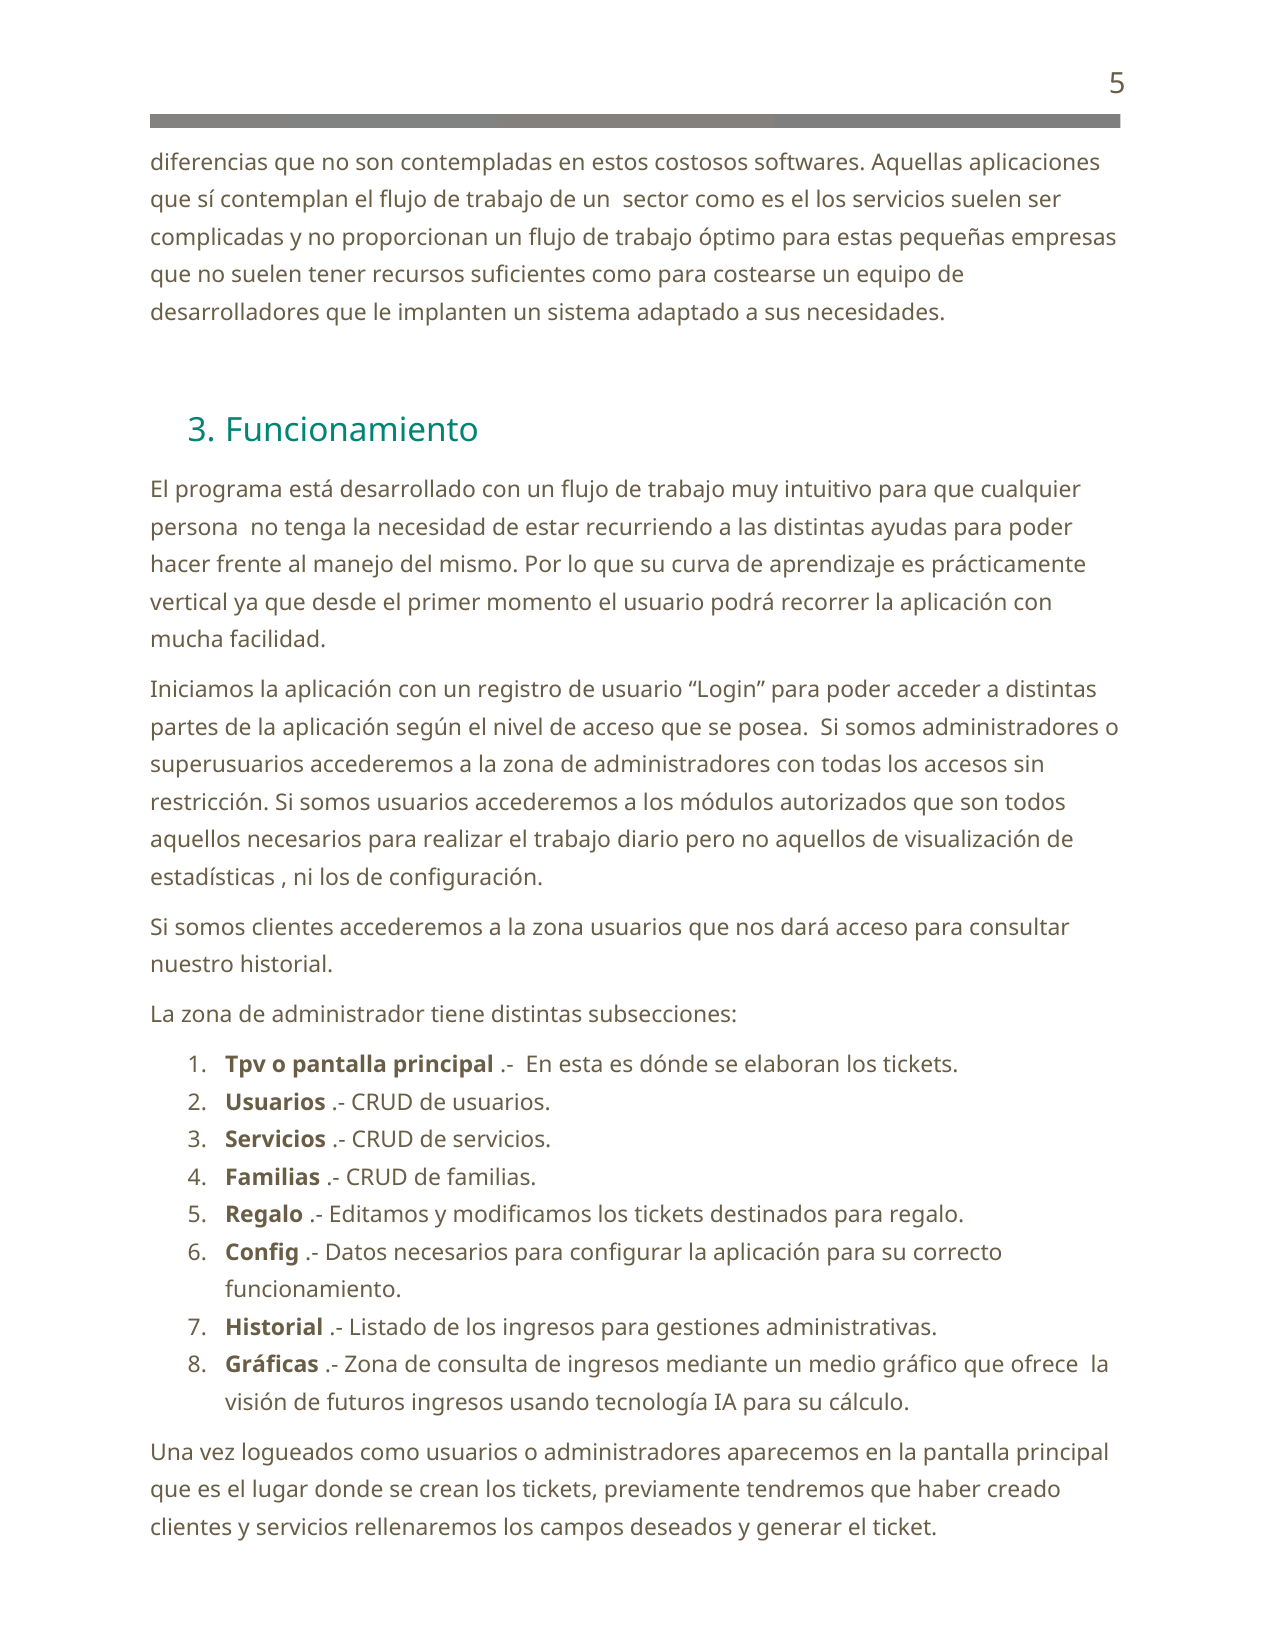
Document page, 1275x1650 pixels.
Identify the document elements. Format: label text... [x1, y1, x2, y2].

text Una vez logueados como usuarios o administradores aparecemos en la pantalla principal que es el lugar donde se crean los tickets, previamente tendremos que haber creado clientes y servicios rellenaremos los campos deseados y generar el ticket. [150, 1436, 1125, 1542]
list Gráficas .- Zona de consulta de ingresos mediante un medio gráfico que ofrece la visión de futuros ingresos usando tecnología IA para su cálculo. [187, 1348, 1125, 1417]
list Familias .- CRUD de familias. [187, 1161, 1125, 1192]
list Tpv o pantalla principal .- En esta es dónde se elaboran los tickets. [187, 1048, 1125, 1079]
list Usuarios .- CRUD de usuarios. [187, 1086, 1125, 1117]
picture [150, 114, 1121, 128]
text diferencias que no son contempladas en estos costosos softwares. Aquellas aplicaciones que sí contemplan el flujo de trabajo de un sector como es el los servicios suelen ser complicadas y no proporcionan un flujo de trabajo óptimo para estas pequeñas empresas que no suelen tener recursos suficientes como para costearse un equipo de desarrolladores que le implanten un sistema adaptado a sus necesidades. [150, 146, 1125, 327]
text Si somos clientes accederemos a la zona usuarios que nos dará acceso para consultar nuestro historial. [150, 911, 1125, 979]
list Regalo .- Editamos y modificamos los tickets destinados para regalo. [187, 1198, 1125, 1229]
list Servicios .- CRUD de servicios. [187, 1123, 1125, 1154]
text El programa está desarrollado con un flujo de trabajo muy intuitivo para que cualquier persona no tenga la necesidad de estar recurriendo a las distintas ayudas para poder hacer frente al manejo del mismo. Por lo que su curva de aprendizaje es prácticamente vertical ya que desde el primer momento el usuario podrá recorrer la aplicación con mucha facilidad. [150, 473, 1125, 654]
list Config .- Datos necesarios para configurar la aplicación para su correcto funcionamiento. [187, 1236, 1125, 1304]
list Funcionamiento [187, 406, 1125, 451]
list Historial .- Listado de los ingresos para gestiones administrativas. [187, 1311, 1125, 1342]
text Iniciamos la aplicación con un registro de usuario “Login” para poder acceder a distintas partes de la aplicación según el nivel de acceso que se posea. Si somos administradores o superusuarios accederemos a la zona de administradores con todas los accesos sin restricción. Si somos usuarios accederemos a los módulos autorizados que son todos aquellos necesarios para realizar el trabajo diario pero no aquellos de visualización de estadísticas , ni los de configuración. [150, 673, 1125, 892]
text La zona de administrador tiene distintas subsecciones: [150, 998, 1125, 1029]
